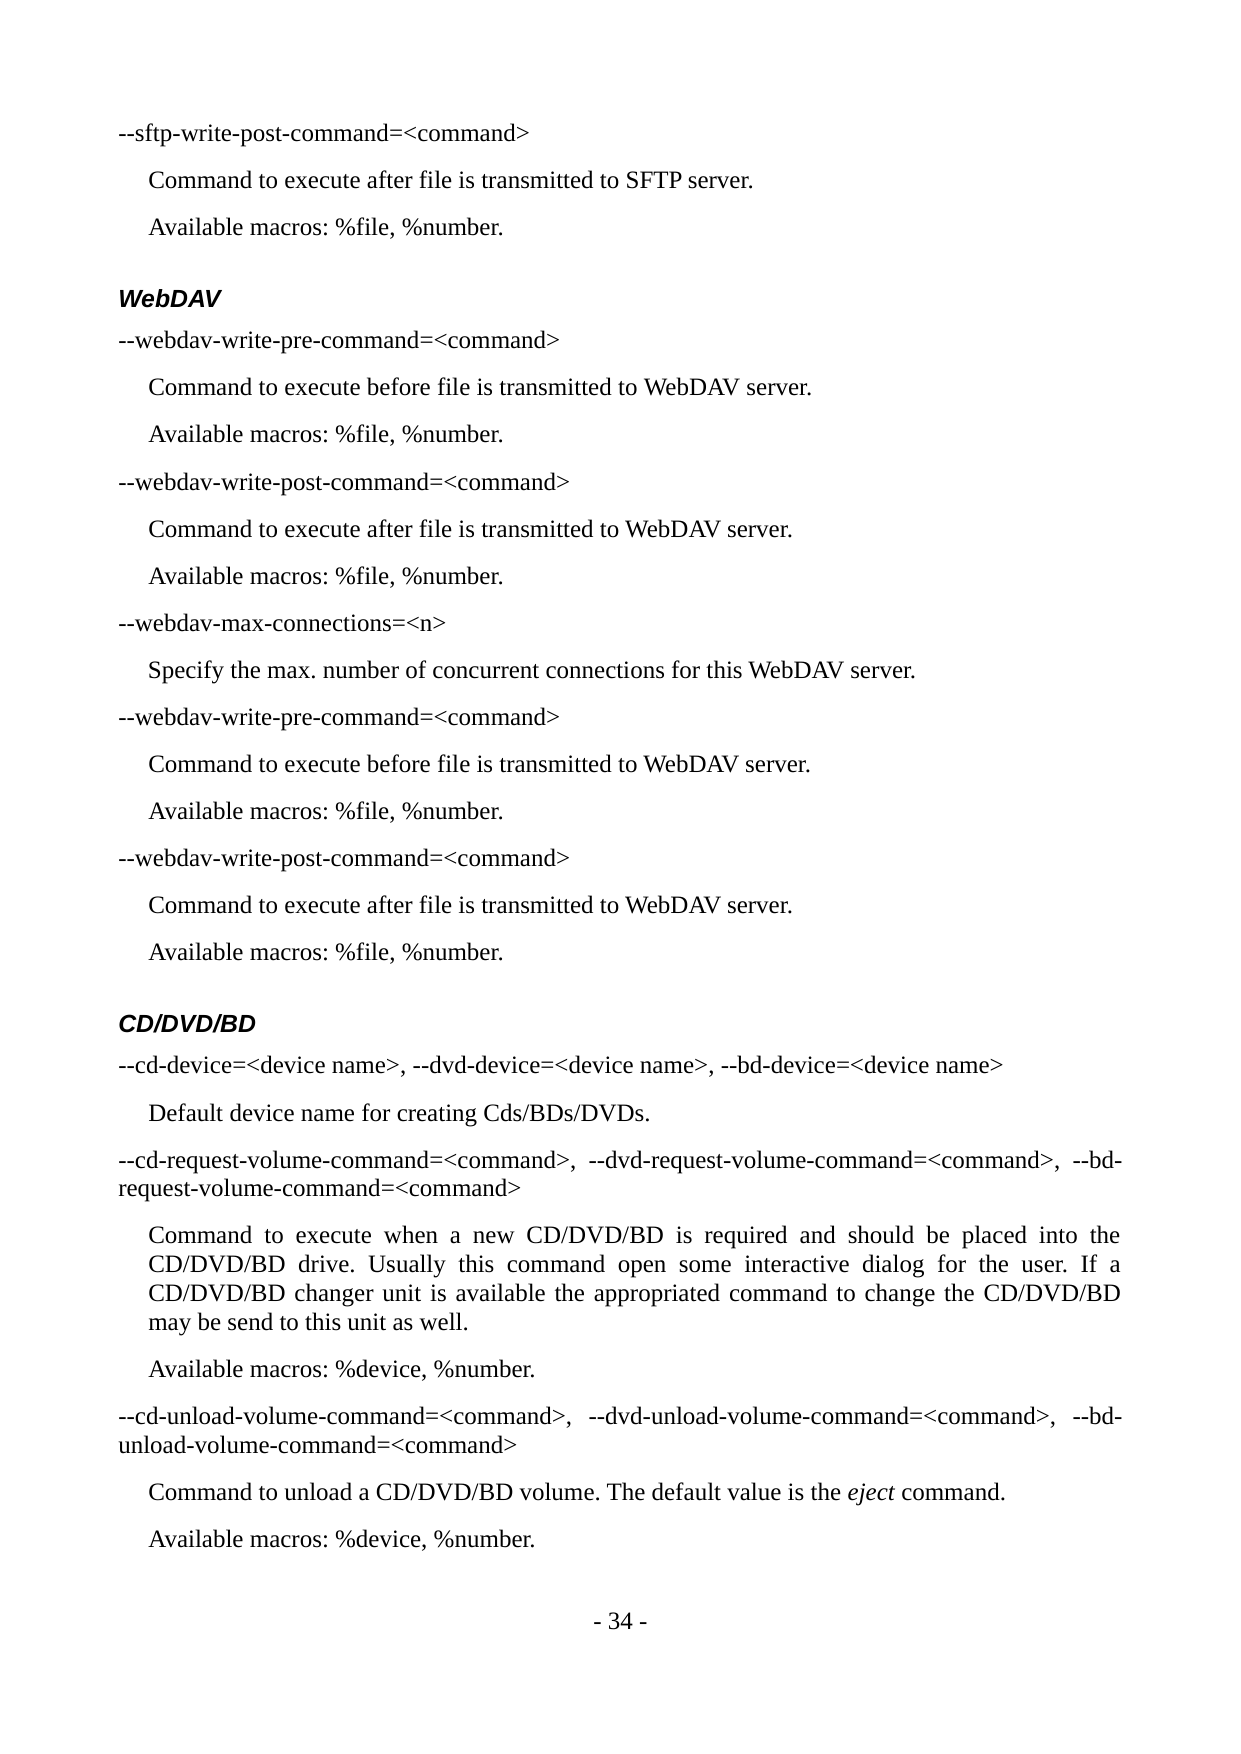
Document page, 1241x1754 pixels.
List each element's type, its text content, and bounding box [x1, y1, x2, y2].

title --cd-device=<device name>, --dvd-device=<device name>, --bd-device=<device name> [118, 1051, 1122, 1079]
text Available macros: %device, %number. [148, 1354, 1122, 1383]
text Command to execute after file is transmitted to WebDAV server. [148, 514, 1122, 542]
text Command to execute before file is transmitted to WebDAV server. [148, 372, 1122, 401]
title --webdav-write-pre-command=<command> [118, 702, 1122, 731]
title --webdav-write-pre-command=<command> [118, 325, 1122, 354]
text Command to execute after file is transmitted to WebDAV server. [148, 890, 1122, 919]
text Available macros: %file, %number. [148, 561, 1122, 589]
title --sftp-write-post-command=<command> [118, 118, 1122, 147]
text Available macros: %file, %number. [148, 212, 1122, 241]
text Available macros: %file, %number. [148, 937, 1122, 966]
title --cd-unload-volume-command=<command>, --dvd-unload-volume-command=<command>, --bd-unload-volume-command=<command> [118, 1401, 1122, 1458]
title --cd-request-volume-command=<command>, --dvd-request-volume-command=<command>, --bd-request-volume-command=<command> [118, 1145, 1122, 1202]
text Available macros: %file, %number. [148, 796, 1122, 825]
title --webdav-write-post-command=<command> [118, 467, 1122, 495]
text Command to execute before file is transmitted to WebDAV server. [148, 749, 1122, 778]
text Command to unload a CD/DVD/BD volume. The default value is the eject command. [148, 1477, 1122, 1506]
text Default device name for creating Cds/BDs/DVDs. [148, 1098, 1122, 1126]
text Specify the max. number of concurrent connections for this WebDAV server. [148, 655, 1122, 684]
text Command to execute after file is transmitted to SFTP server. [148, 165, 1122, 194]
text Command to execute when a new CD/DVD/BD is required and should be placed into the CD/DVD/BD drive. Usually this command open some interactive dialog for the user. If a CD/DVD/BD changer unit is available the appropriated command to change the CD/DVD/BD may be send to this unit as well. [148, 1221, 1122, 1336]
title --webdav-write-post-command=<command> [118, 843, 1122, 872]
title --webdav-max-connections=<n> [118, 608, 1122, 637]
text Available macros: %device, %number. [148, 1524, 1122, 1553]
subtitle WebDAV [118, 284, 1122, 313]
subtitle CD/DVD/BD [118, 1009, 1122, 1038]
text Available macros: %file, %number. [148, 419, 1122, 448]
